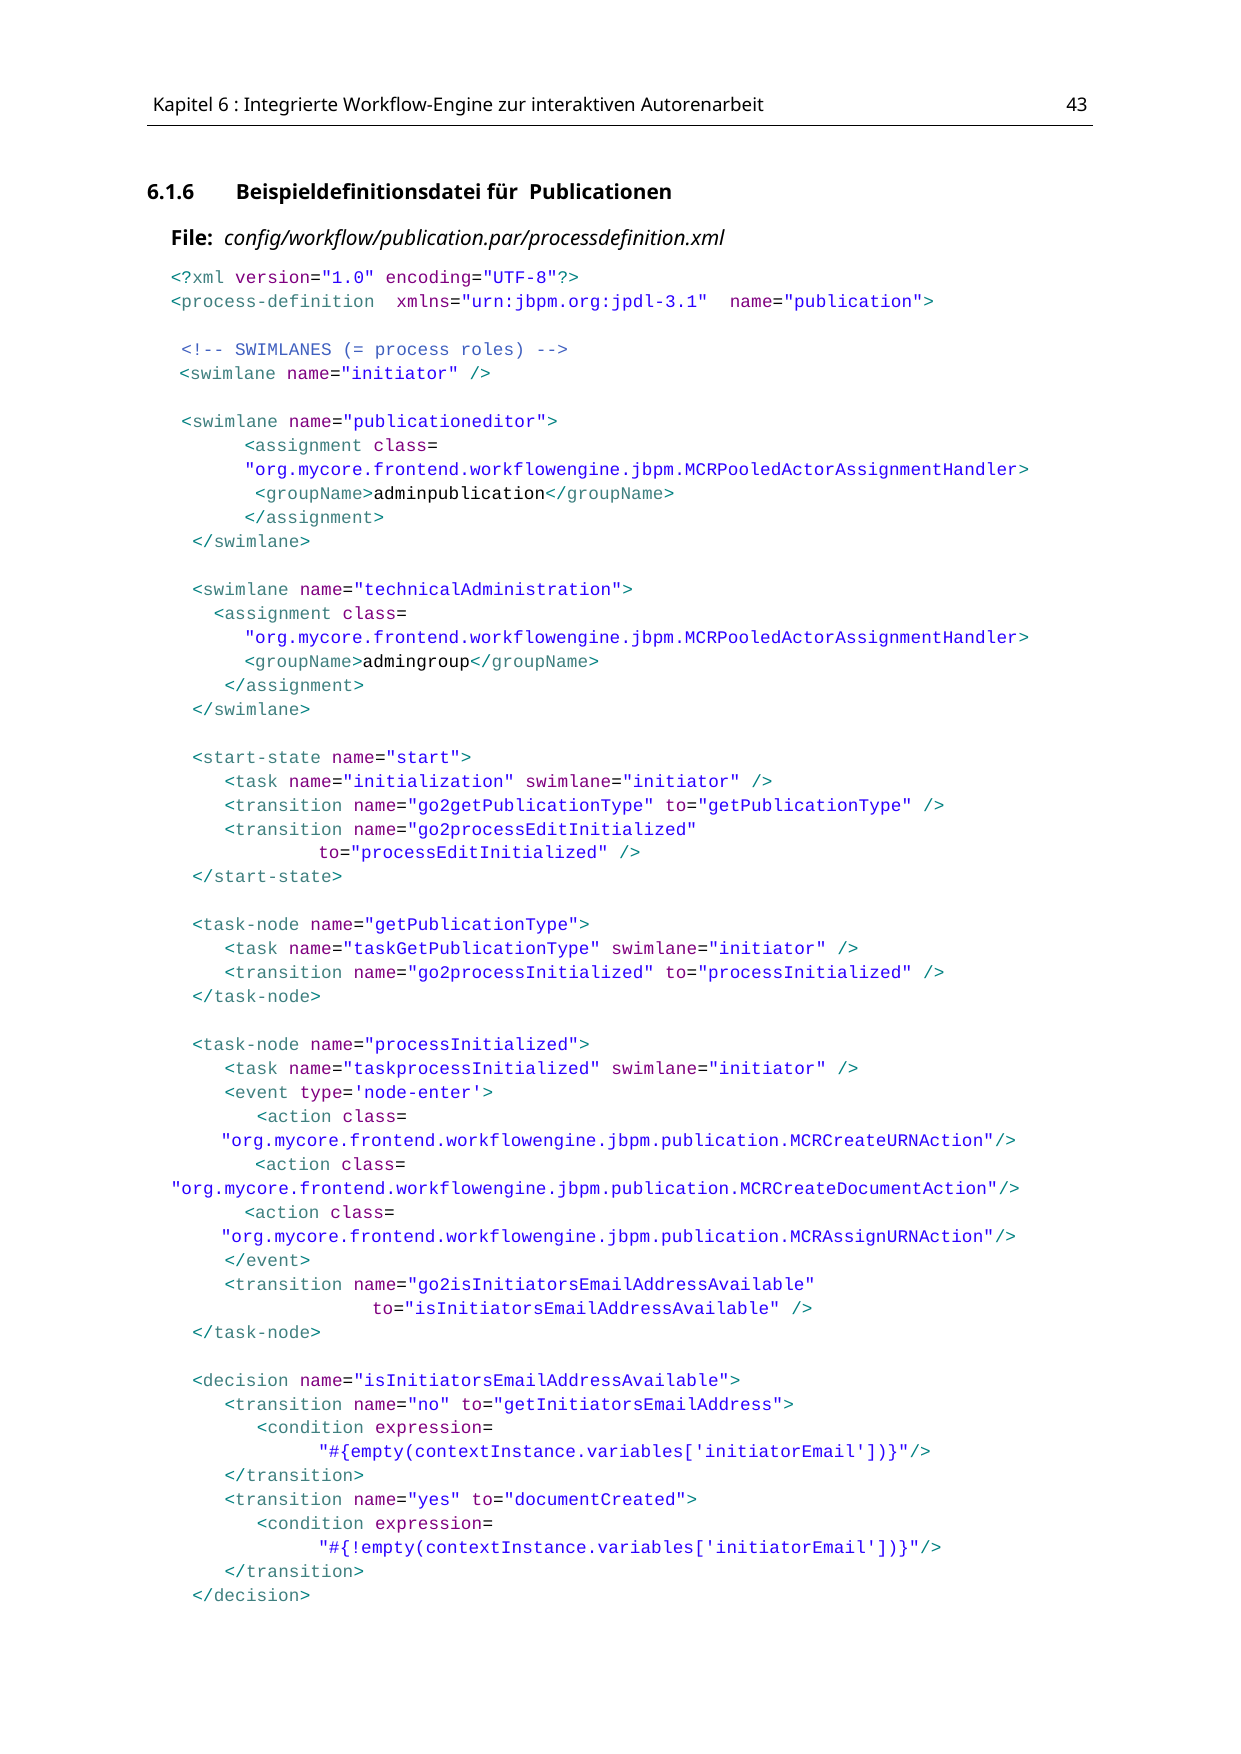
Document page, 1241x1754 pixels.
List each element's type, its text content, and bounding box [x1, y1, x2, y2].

text <transition name="go2processEditInitialized" to="processEditInitialized" /> [171, 820, 1069, 864]
text "org.mycore.frontend.workflowengine.jbpm.MCRPooledActorAssignmentHandler> [171, 461, 1069, 481]
text </decision> [171, 1587, 1069, 1607]
text <!-- SWIMLANES (= process roles) --> [171, 341, 1069, 361]
text "org.mycore.frontend.workflowengine.jbpm.publication.MCRCreateDocumentAction"/> [171, 1179, 1069, 1199]
text <task name="initialization" swimlane="initiator" /> [171, 772, 1069, 792]
text </event> [171, 1251, 1069, 1271]
text </swimlane> [171, 533, 1069, 553]
text <action class= [171, 1108, 1069, 1128]
text </swimlane> [171, 700, 1069, 720]
text <start-state name="start"> [171, 748, 1069, 768]
text </task-node> [171, 988, 1069, 1008]
text <action class= [171, 1203, 1069, 1223]
text <task-node name="processInitialized"> [171, 1036, 1069, 1056]
text <event type='node-enter'> [171, 1084, 1069, 1104]
text </assignment> [171, 509, 1069, 529]
text </transition> [171, 1563, 1069, 1583]
text "#{empty(contextInstance.variables['initiatorEmail'])}"/> [171, 1443, 1069, 1463]
text <transition name="go2processInitialized" to="processInitialized" /> [171, 964, 1069, 984]
text <condition expression= [171, 1419, 1069, 1439]
text "org.mycore.frontend.workflowengine.jbpm.MCRPooledActorAssignmentHandler> [171, 628, 1069, 648]
text <action class= [171, 1156, 1069, 1176]
text <task name="taskprocessInitialized" swimlane="initiator" /> [171, 1060, 1069, 1080]
text </assignment> [171, 676, 1069, 696]
text <transition name="yes" to="documentCreated"> [171, 1491, 1069, 1511]
subtitle Beispieldefinitionsdatei für Publicationen [147, 177, 1092, 205]
text <assignment class= [171, 604, 1069, 624]
text <decision name="isInitiatorsEmailAddressAvailable"> [171, 1371, 1069, 1391]
text <transition name="go2isInitiatorsEmailAddressAvailable" [171, 1275, 1069, 1295]
text <transition name="go2getPublicationType" to="getPublicationType" /> [171, 796, 1069, 816]
text <process-definition xmlns="urn:jbpm.org:jpdl-3.1" name="publication"> [171, 293, 1069, 313]
text </transition> [171, 1467, 1069, 1487]
text <condition expression= [171, 1515, 1069, 1535]
text <swimlane name="technicalAdministration"> [171, 581, 1069, 601]
text <swimlane name="publicationeditor"> [171, 413, 1069, 433]
text "#{!empty(contextInstance.variables['initiatorEmail'])}"/> [171, 1539, 1069, 1559]
text <?xml version="1.0" encoding="UTF-8"?> [171, 269, 1069, 289]
text </task-node> [171, 1323, 1069, 1343]
text <task-node name="getPublicationType"> [171, 916, 1069, 936]
text <assignment class= [171, 437, 1069, 457]
text <transition name="no" to="getInitiatorsEmailAddress"> [171, 1395, 1069, 1415]
text File: config/workflow/publication.par/processdefinition.xml [171, 223, 1069, 251]
text to="isInitiatorsEmailAddressAvailable" /> [171, 1299, 1069, 1319]
text <swimlane name="initiator" /> [147, 365, 1069, 385]
text </start-state> [171, 868, 1069, 888]
text "org.mycore.frontend.workflowengine.jbpm.publication.MCRAssignURNAction"/> [147, 1227, 1069, 1247]
text <groupName>adminpublication</groupName> [171, 485, 1069, 505]
text <groupName>admingroup</groupName> [171, 652, 1069, 672]
text <task name="taskGetPublicationType" swimlane="initiator" /> [171, 940, 1069, 960]
text "org.mycore.frontend.workflowengine.jbpm.publication.MCRCreateURNAction"/> [147, 1132, 1069, 1152]
